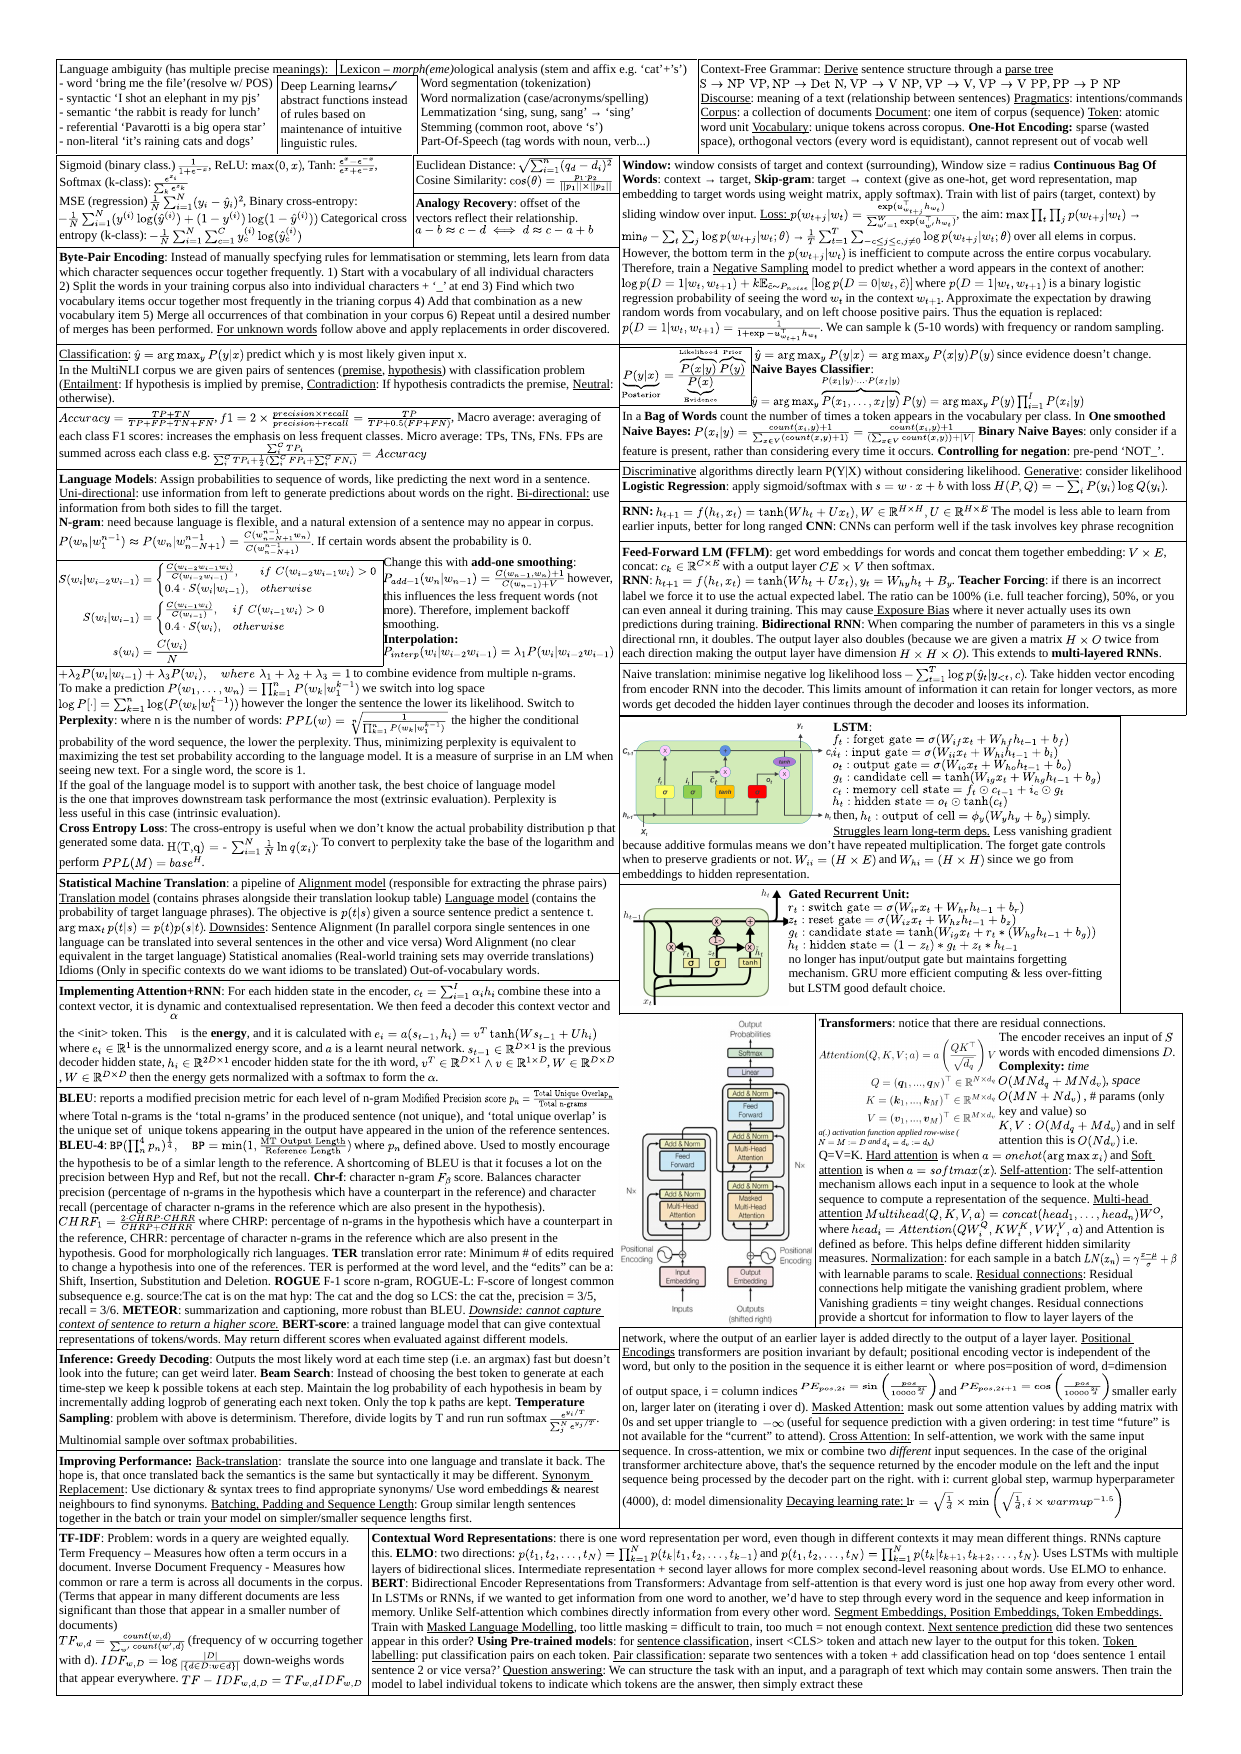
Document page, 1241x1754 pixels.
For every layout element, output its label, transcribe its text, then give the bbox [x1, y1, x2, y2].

text Statistical Machine Translation: a pipeline of Alignment model (responsible for extracting the phrase pairs) Translation model (contains phrases alongside their translation lookup table) Language model (contains the probability of target language phrases). The objective is given a source sentence predict a sentence t. . Downsides: Sentence Alignment (In parallel corpora single sentences in one language can be translated into several sentences in the other and vice versa) Word Alignment (no clear equivalent in the target language) Statistical anomalies (Real-world training sets may override translations) Idioms (Only in specific contexts do we want idioms to be translated) Out-of-vocabulary words. [59, 876, 616, 977]
text - word ‘bring me the file’(resolve w/ POS) [59, 76, 277, 91]
text Word normalization (case/acronyms/spelling) [418, 91, 694, 105]
text Stemming (common root, above ‘s’) [418, 119, 694, 134]
text Deep Learning learns🗸 [280, 78, 414, 93]
picture [622, 887, 789, 1006]
text where Total n-grams is the ‘total n-grams’ in the produced sentence (not unique), and ‘total unique overlap’ is the unique set of unique tokens appearing in the output have appeared in the union of the reference sentences. BLEU-4: where defined above. Used to mostly encourage the hypothesis to be of a simlar length to the reference. A shortcoming of BLEU is that it focuses a lot on the precision between Hyp and Ref, but not the recall. Chr-f: character n-gram score. Balances character precision (percentage of n-grams in the hypothesis which have a counterpart in the reference) and character recall (percentage of character n-grams in the reference which are also present in the hypothesis). where CHRP: percentage of n-grams in the hypothesis which have a counterpart in the reference, CHRR: percentage of character n-grams in the reference which are also present in the hypothesis. Good for morphologically rich languages. TER translation error rate: Minimum # of edits required to change a hypothesis into one of the references. TER is performed at the word level, and the “edits” can be a: Shift, Insertion, Substitution and Deletion. ROGUE F-1 score n-gram, ROGUE-L: F-score of longest common subsequence e.g. source:The cat is on the mat hyp: The cat and the dog so LCS: the cat the, precision = 3/5, recall = 3/6. METEOR: summarization and captioning, more robust than BLEU. Downside: cannot capture context of sentence to return a higher score. BERT-score: a trained language model that can give contextual representations of tokens/words. May return different scores when evaluated against different models. [59, 1108, 616, 1346]
text of rules based on [280, 107, 414, 121]
text Contextual Word Representations: there is one word representation per word, even though in different contexts it may mean different things. RNNs capture this. ELMO: two directions: and . Uses LSTMs with multiple layers of bidirectional slices. Intermediate representation + second layer allows for more complex second-level reasoning about words. Use ELMO to enhance. [371, 1531, 1179, 1576]
text a(.) activation function applied row-wise ( and ) [818, 1128, 999, 1147]
text TF-IDF: Problem: words in a query are weighted equally. [59, 1531, 365, 1546]
text [620, 348, 751, 405]
text Lexicon – morph(eme)ological analysis (stem and affix e.g. ‘cat’+’s’) [339, 62, 694, 76]
text Discourse: meaning of a text (relationship between sentences) Pragmatics: intentions/commands [700, 91, 1183, 105]
text - non-literal ‘it’s raining cats and dogs’ [59, 134, 277, 148]
picture [618, 1015, 815, 1327]
text To make a prediction we switch into log space however the longer the sentence the lower its likelihood. Switch to Perplexity: where n is the number of words: the higher the conditional probability of the word sequence, the lower the perplexity. Thus, minimizing perplexity is equivalent to maximizing the test set probability according to the language model. It is a measure of surprise in an LM when seeing new text. For a single word, the score is 1. [59, 681, 616, 777]
text to combine evidence from multiple n-grams. [59, 646, 616, 681]
text [563, 159, 604, 173]
text , , Macro average: averaging of each class F1 scores: increases the emphasis on less frequent classes. Micro average: TPs, TNs, FNs. FPs are summed across each class e.g. [59, 410, 616, 466]
text Implementing Attention+RNN: For each hidden state in the encoder, combine these into a context vector, it is dynamic and contextualised representation. We then feed a decoder this context vector and the <init> token. This is the energy, and it is calculated with where is the unnormalized energy score, and is a learnt neural network. is the previous decoder hidden state, encoder hidden state for the ith word, , , then the energy gets normalized with a softmax to form the . [59, 983, 616, 1084]
text since evidence doesn’t change. Naive Bayes Classifier: [622, 347, 1183, 409]
picture [818, 1038, 999, 1128]
text Transformers: notice that there are residual connections. [818, 1016, 1179, 1030]
text Window: window consists of target and context (surrounding), Window size = radius Continuous Bag Of Words: context → target, Skip-gram: target → context (give as one-hot, get word representation, map embedding to target words using weight matrix, apply softmax). Train with list of pairs (target, context) by sliding window over input. Loss: , the aim: → → over all elems in corpus. However, the bottom term in the is inefficient to compute across the entire corpus vocabulary. Therefore, train a Negative Sampling model to predict whether a word appears in the context of another: where is a binary logistic regression probability of seeing the word in the context . Approximate the expectation by drawing random words from vocabulary, and on left choose positive pairs. Thus the equation is replaced: . We can sample k (5-10 words) with frequency or random sampling. [622, 158, 1183, 341]
text - referential ‘Pavarotti is a big opera star’ [59, 119, 277, 134]
text Naive translation: minimise negative log likelihood loss . Take hidden vector encoding from encoder RNN into the decoder. This limits amount of information it can retain for longer vectors, as more words get decoded the hidden layer continues through the decoder and looses its information. [622, 666, 1183, 711]
text Change this with add-one smoothing: however, this influences the less frequent words (not more). Therefore, implement backoff smoothing. [59, 555, 616, 632]
text Discriminative algorithms directly learn P(Y|X) without considering likelihood. Generative: consider likelihood [622, 464, 1183, 478]
text MSE (regression) , Binary cross-entropy: Categorical cross entropy (k-class): [59, 194, 410, 244]
text Corpus: a collection of documents Document: one item of corpus (sequence) Token: atomic word unit Vocabulary: unique tokens across coropus. One-Hot Encoding: sparse (wasted space), orthogonal vectors (every word is equidistant), cannot represent out of vocab well [700, 105, 1183, 148]
text Gated Recurrent Unit: [789, 887, 1117, 914]
text RNN: The model is less able to learn from earlier inputs, better for long ranged CNN: CNNs can perform well if the task involves key phrase recognition [622, 504, 1183, 533]
text Analogy Recovery: offset of the vectors reflect their relationship. [416, 196, 616, 235]
text Improving Performance: Back-translation: translate the source into one language and translate it back. The hope is, that once translated back the semantics is the same but syntactically it may be different. Synonym Replacement: Use dictionary & syntax trees to find appropriate synonyms/ Use word embeddings & nearest neighbours to find synonyms. Batching, Padding and Sequence Length: Group similar length sentences together in the batch or train your model on simpler/smaller sequence lengths first. [59, 1453, 616, 1525]
text Byte-Pair Encoding: Instead of manually specfying rules for lemmatisation or stemming, lets learn from data which character sequences occur together frequently. 1) Start with a vocabulary of all individual characters [59, 250, 616, 279]
text [534, 159, 563, 173]
text The encoder receives an input of words with encoded dimensions . [818, 1030, 1179, 1059]
text Feed-Forward LM (FFLM): get word embeddings for words and concat them together embedding: , concat: with a output layer then softmax. [622, 544, 1183, 573]
text Struggles learn long-term deps. Less vanishing gradient because additive formulas means we don’t have repeated multiplication. The forget gate controls when to preserve gradients or not. and since we go from embeddings to hidden representation. [622, 823, 1117, 881]
text abstract functions instead [280, 93, 414, 107]
text Euclidean Distance: [416, 158, 529, 173]
text Term Frequency – Measures how often a term occurs in a document. Inverse Document Frequency - Measures how common or rare a term is across all documents in the corpus. (Terms that appear in many different documents are less significant than those that appear in a smaller number of documents) [59, 1546, 365, 1632]
text Cross Entropy Loss: The cross-entropy is useful when we don’t know the actual probability distribution p that generated some data. . To convert to perplexity take the base of the logarithm and perform . [59, 821, 616, 870]
text N-gram: need because language is flexible, and a natural extension of a sentence may no appear in corpus. . If certain words absent the probability is 0. [59, 515, 616, 555]
text Language ambiguity (has multiple precise meanings): [59, 62, 333, 76]
picture [622, 722, 833, 837]
text If the goal of the language model is to support with another task, the best choice of language model [59, 777, 616, 792]
text linguistic rules. [280, 136, 414, 150]
text Cosine Similarity: [416, 173, 616, 191]
text LSTM: [622, 719, 1117, 734]
text - semantic ‘the rabbit is ready for lunch’ [59, 105, 277, 119]
text Lemmatization ‘sing, sung, sang’ → ‘sing’ [418, 105, 694, 119]
text 2) Split the words in your training corpus also into individual characters + ‘_’ at end 3) Find which two vocabulary items occur together most frequently in the trianing corpus 4) Add that combination as a new vocabulary item 5) Merge all occurrences of that combination in your corpus 6) Repeat until a desired number of merges has been performed. For unknown words follow above and apply replacements in order discovered. [59, 279, 616, 336]
text - syntactic ‘I shot an elephant in my pjs’ [59, 91, 277, 105]
text no longer has input/output gate but maintains forgetting mechanism. GRU more efficient computing & less over-fitting but LSTM good default choice. [789, 952, 1117, 995]
text Complexity: time , space , # params (only key and value) so and in self attention this is i.e. Q=V=K. Hard attention is when and Soft attention is when . Self-attention: The self-attention mechanism allows each input in a sequence to look at the whole sequence to compute a representation of the sequence. Multi-head attention , where and Attention is defined as before. This helps define different hidden similarity measures. Normalization: for each sample in a batch with learnable params to scale. Residual connections: Residual connections help mitigate the vanishing gradient problem, where Vanishing gradients = tiny weight changes. Residual connections provide a shortcut for information to flow to layer layers of the [818, 1059, 1179, 1324]
text Language Models: Assign probabilities to sequence of words, like predicting the next word in a sentence. Uni-directional: use information from left to generate predictions about words on the right. Bi-directional: use information from both sides to fill the target. [59, 472, 616, 515]
text Sigmoid (binary class.) , ReLU: , Tanh: , Softmax (k-class): [59, 158, 410, 194]
text network, where the output of an earlier layer is added directly to the output of a layer layer. Positional Encodings transformers are position invariant by default; positional encoding vector is independent of the word, but only to the position in the sequence it is either learnt or where pos=position of word, d=dimension of output space, i = column indices and smaller early on, larger later on (iterating i over d). Masked Attention: mask out some attention values by adding matrix with 0s and set upper triangle to (useful for sequence prediction with a given ordering: in test time “future” is not available for the “current” to attend). Cross Attention: In self-attention, we work with the same input sequence. In cross-attention, we mix or combine two different input sequences. In the case of the original transformer architecture above, that's the sequence returned by the encoder module on the left and the input sequence being processed by the decoder part on the right. with i: current global step, warmup hyperparameter (4000), d: model dimensionality Decaying learning rate: [622, 1330, 1179, 1518]
text Context-Free Grammar: Derive sentence structure through a parse tree [700, 62, 1183, 76]
text Part-Of-Speech (tag words with noun, verb...) [418, 134, 694, 148]
text is the one that improves downstream task performance the most (extrinsic evaluation). Perplexity is [59, 792, 616, 806]
text Classification: predict which y is most likely given input x. [59, 347, 616, 362]
text RNN: . Teacher Forcing: if there is an incorrect label we force it to use the actual expected label. The ratio can be 100% (i.e. full teacher forcing), 50%, or you can even anneal it during training. This may cause Exposure Bias where it never actually uses its own predictions during training. Bidirectional RNN: When comparing the number of parameters in this vs a single directional rnn, it doubles. The output layer also doubles (because we are given a matrix twice from each direction making the output layer have dimension ). This extends to multi-layered RNNs. [622, 573, 1183, 660]
text [57, 561, 383, 666]
text then, simply. [833, 808, 1117, 823]
text BLEU: reports a modified precision metric for each level of n-gram [59, 1090, 616, 1108]
text maintenance of intuitive [280, 121, 414, 136]
text Word segmentation (tokenization) [418, 76, 694, 91]
text Interpolation: [384, 632, 616, 646]
text less useful in this case (intrinsic evaluation). [59, 806, 616, 821]
text , , , , , [700, 76, 1183, 91]
text BERT: Bidirectional Encoder Representations from Transformers: Advantage from self-attention is that every word is just one hop away from every other word. In LSTMs or RNNs, if we wanted to get information from one word to another, we’d have to step through every word in the sequence and keep information in memory. Unlike Self-attention which combines directly information from every other word. Segment Embeddings, Position Embeddings, Token Embeddings. Train with Masked Language Modelling, too little masking = difficult to train, too much = not enough context. Next sentence prediction did these two sentences appear in this order? Using Pre-trained models: for sentence classification, insert <CLS> token and attach new layer to the output for this token. Token labelling: put classification pairs on each token. Pair classification: separate two sentences with a token + add classification head on top ‘does sentence 1 entail sentence 2 or vice versa?’ Question answering: We can structure the task with an input, and a paragraph of text which may contain some answers. Then train the model to label individual tokens to indicate which tokens are the answer, then simply extract these [371, 1576, 1179, 1691]
text (frequency of w occurring together with d). down-weighs words that appear everywhere. [59, 1632, 365, 1688]
text Logistic Regression: apply sigmoid/softmax with with loss . [622, 478, 1183, 494]
text In a Bag of Words count the number of times a token appears in the vocabulary per class. In One smoothed Naive Bayes: Binary Naive Bayes: only consider if a feature is present, rather than considering every time it occurs. Controlling for negation: pre-pend ‘NOT_’. [622, 409, 1183, 458]
text In the MultiNLI corpus we are given pairs of sentences (premise, hypothesis) with classification problem (Entailment: If hypothesis is implied by premise, Contradiction: If hypothesis contradicts the premise, Neutral: otherwise). [59, 362, 616, 406]
text Inference: Greedy Decoding: Outputs the most likely word at each time step (i.e. an argmax) fast but doesn’t look into the future; can get weird later. Beam Search: Instead of choosing the best token to generate at each time-step we keep k possible tokens at each step. Maintain the log probability of each hypothesis in beam by incrementally adding logprob of generating each next token. Only the top k paths are kept. Temperature Sampling: problem with above is determinism. Therefore, divide logits by T and run run softmax . Multinomial sample over softmax probabilities. [59, 1352, 616, 1447]
